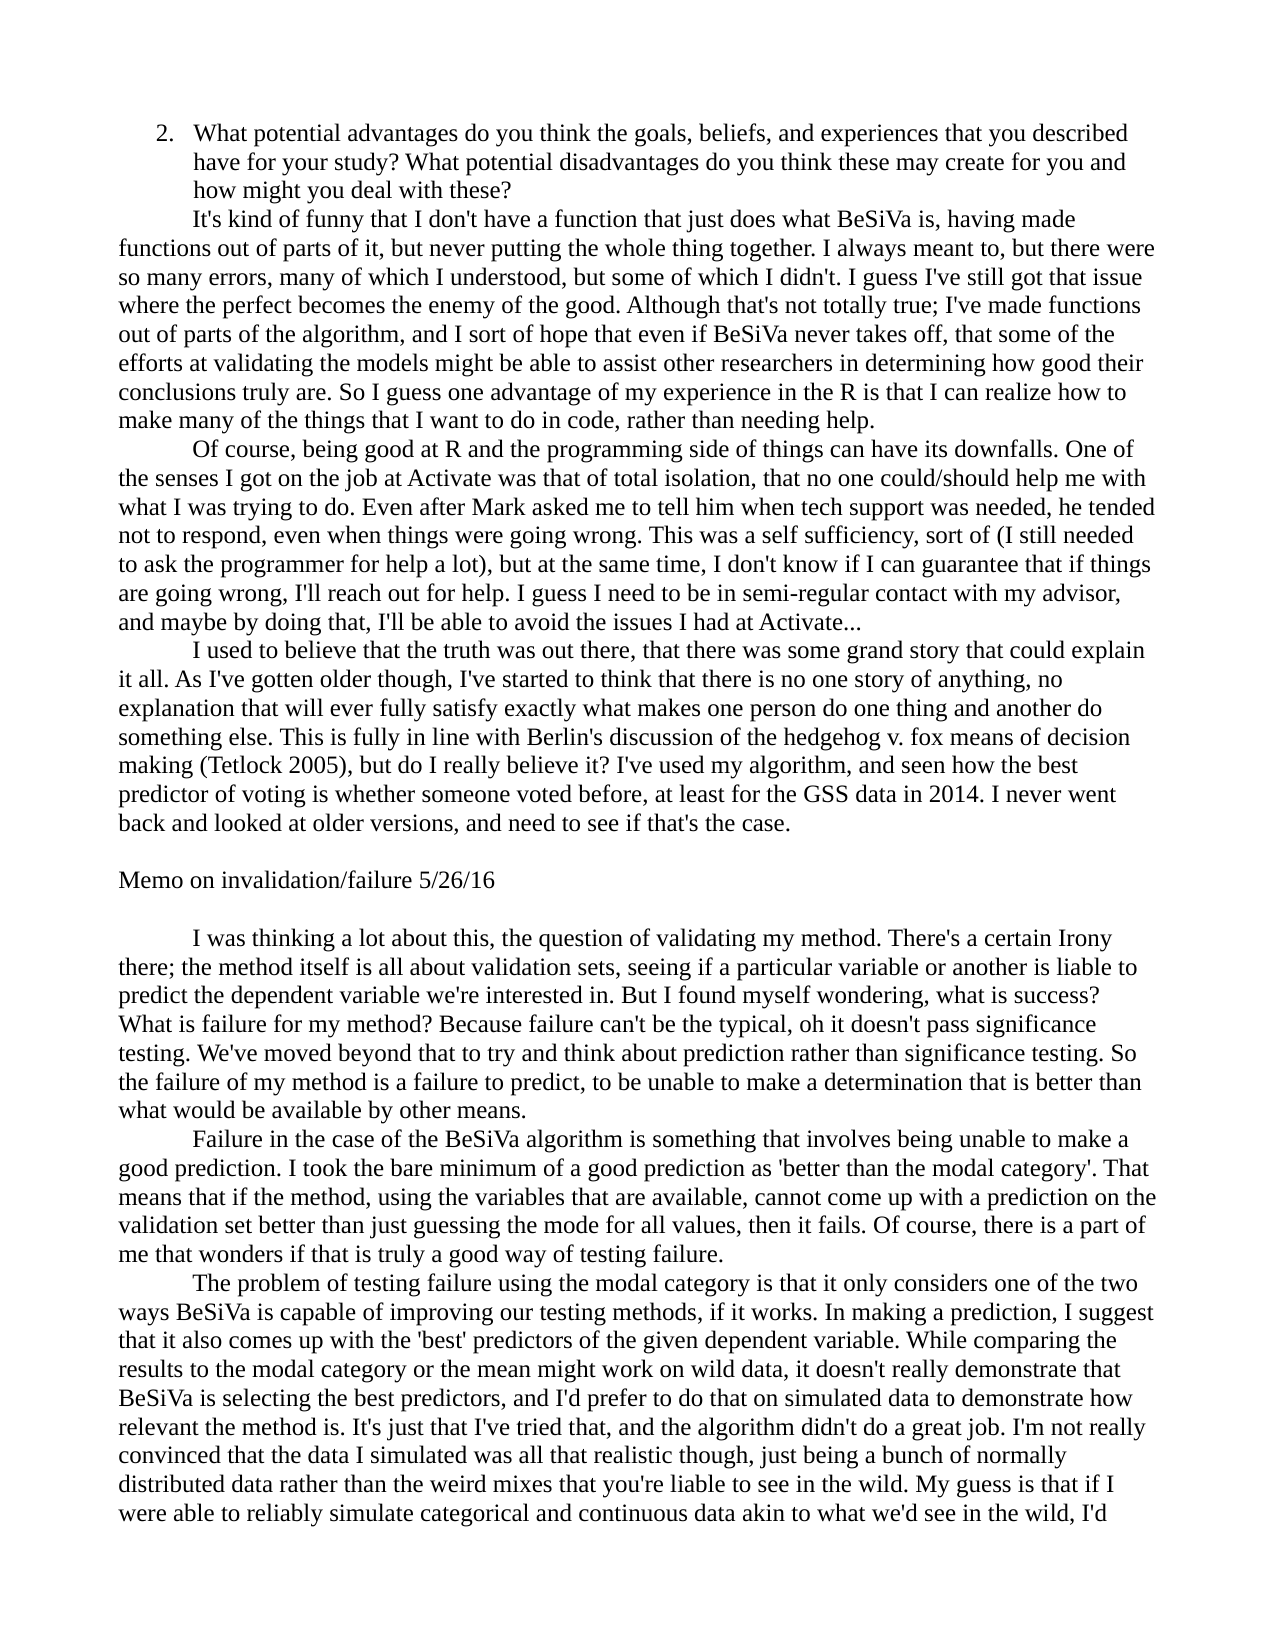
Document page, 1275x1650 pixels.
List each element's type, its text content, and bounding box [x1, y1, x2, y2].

text Memo on invalidation/failure 5/26/16 [118, 866, 1157, 894]
text I used to believe that the truth was out there, that there was some grand story that could explain it all. As I've gotten older though, I've started to think that there is no one story of anything, no explanation that will ever fully satisfy exactly what makes one person do one thing and another do something else. This is fully in line with Berlin's discussion of the hedgehog v. fox means of decision making (Tetlock 2005), but do I really believe it? I've used my algorithm, and seen how the best predictor of voting is whether someone voted before, at least for the GSS data in 2014. I never went back and looked at older versions, and need to see if that's the case. [118, 636, 1157, 837]
list What potential advantages do you think the goals, beliefs, and experiences that you described have for your study? What potential disadvantages do you think these may create for you and how might you deal with these? [156, 118, 1157, 204]
text It's kind of funny that I don't have a function that just does what BeSiVa is, having made functions out of parts of it, but never putting the whole thing together. I always meant to, but there were so many errors, many of which I understood, but some of which I didn't. I guess I've still got that issue where the perfect becomes the enemy of the good. Although that's not totally true; I've made functions out of parts of the algorithm, and I sort of hope that even if BeSiVa never takes off, that some of the efforts at validating the models might be able to assist other researchers in determining how good their conclusions truly are. So I guess one advantage of my experience in the R is that I can realize how to make many of the things that I want to do in code, rather than needing help. [118, 204, 1157, 434]
text I was thinking a lot about this, the question of validating my method. There's a certain Irony there; the method itself is all about validation sets, seeing if a particular variable or another is liable to predict the dependent variable we're interested in. But I found myself wondering, what is success? What is failure for my method? Because failure can't be the typical, oh it doesn't pass significance testing. We've moved beyond that to try and think about prediction rather than significance testing. So the failure of my method is a failure to predict, to be unable to make a determination that is better than what would be available by other means. [118, 923, 1157, 1124]
text Failure in the case of the BeSiVa algorithm is something that involves being unable to make a good prediction. I took the bare minimum of a good prediction as 'better than the modal category'. That means that if the method, using the variables that are available, cannot come up with a prediction on the validation set better than just guessing the mode for all values, then it fails. Of course, there is a part of me that wonders if that is truly a good way of testing failure. [118, 1124, 1157, 1268]
text The problem of testing failure using the modal category is that it only considers one of the two ways BeSiVa is capable of improving our testing methods, if it works. In making a prediction, I suggest that it also comes up with the 'best' predictors of the given dependent variable. While comparing the results to the modal category or the mean might work on wild data, it doesn't really demonstrate that BeSiVa is selecting the best predictors, and I'd prefer to do that on simulated data to demonstrate how relevant the method is. It's just that I've tried that, and the algorithm didn't do a great job. I'm not really convinced that the data I simulated was all that realistic though, just being a bunch of normally distributed data rather than the weird mixes that you're liable to see in the wild. My guess is that if I were able to reliably simulate categorical and continuous data akin to what we'd see in the wild, I'd [118, 1268, 1157, 1527]
text Of course, being good at R and the programming side of things can have its downfalls. One of the senses I got on the job at Activate was that of total isolation, that no one could/should help me with what I was trying to do. Even after Mark asked me to tell him when tech support was needed, he tended not to respond, even when things were going wrong. This was a self sufficiency, sort of (I still needed to ask the programmer for help a lot), but at the same time, I don't know if I can guarantee that if things are going wrong, I'll reach out for help. I guess I need to be in semi-regular contact with my advisor, and maybe by doing that, I'll be able to avoid the issues I had at Activate... [118, 434, 1157, 636]
